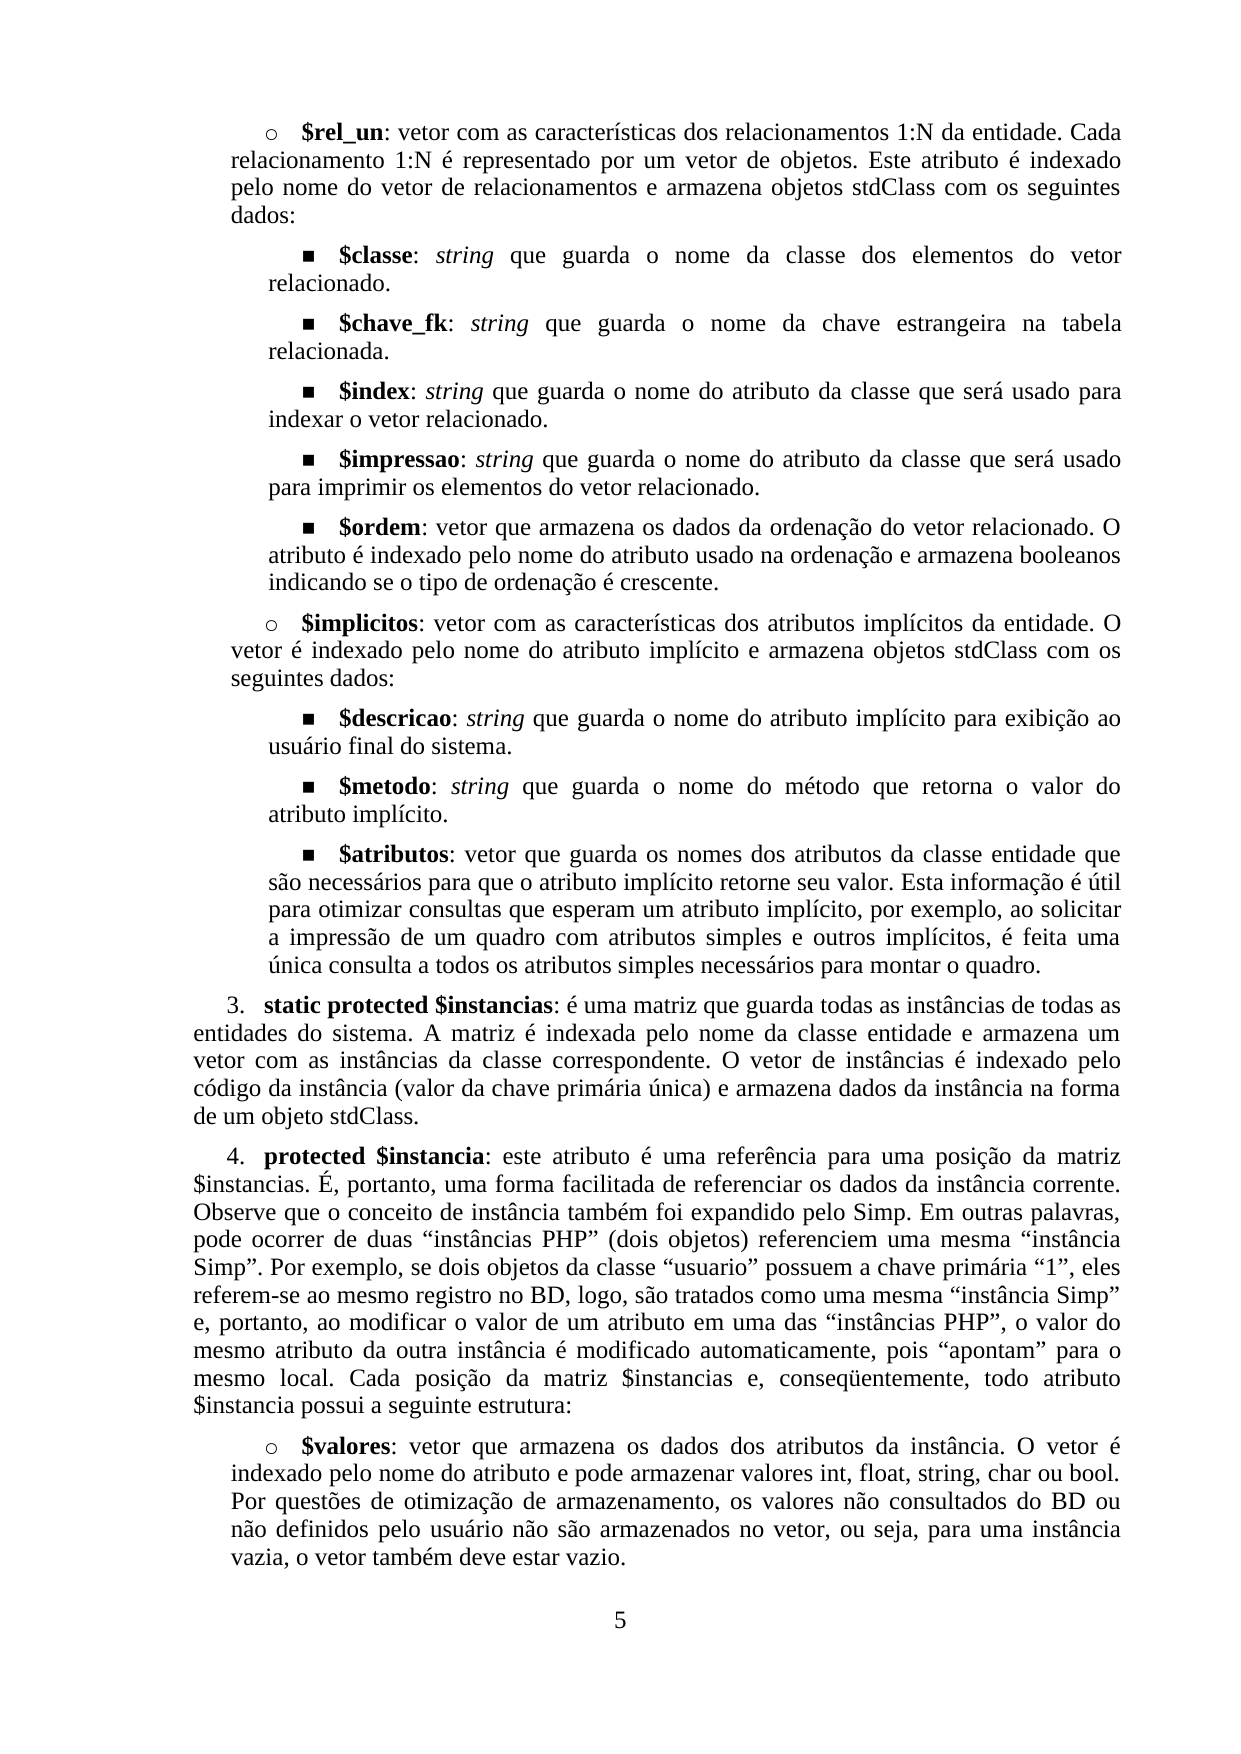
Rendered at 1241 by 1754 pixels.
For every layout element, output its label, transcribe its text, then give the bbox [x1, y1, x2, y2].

list $metodo: string que guarda o nome do método que retorna o valor do atributo implícito. [231, 772, 1122, 828]
list $atributos: vetor que guarda os nomes dos atributos da classe entidade que são necessários para que o atributo implícito retorne seu valor. Esta informação é útil para otimizar consultas que esperam um atributo implícito, por exemplo, ao solicitar a impressão de um quadro com atributos simples e outros implícitos, é feita uma única consulta a todos os atributos simples necessários para montar o quadro. [231, 840, 1122, 979]
list static protected $instancias: é uma matriz que guarda todas as instâncias de todas as entidades do sistema. A matriz é indexada pelo nome da classe entidade e armazena um vetor com as instâncias da classe correspondente. O vetor de instâncias é indexado pelo código da instância (valor da chave primária única) e armazena dados da instância na forma de um objeto stdClass. [156, 991, 1122, 1130]
list protected $instancia: este atributo é uma referência para uma posição da matriz $instancias. É, portanto, uma forma facilitada de referenciar os dados da instância corrente. Observe que o conceito de instância também foi expandido pelo Simp. Em outras palavras, pode ocorrer de duas “instâncias PHP” (dois objetos) referenciem uma mesma “instância Simp”. Por exemplo, se dois objetos da classe “usuario” possuem a chave primária “1”, eles referem-se ao mesmo registro no BD, logo, são tratados como uma mesma “instância Simp” e, portanto, ao modificar o valor de um atributo em uma das “instâncias PHP”, o valor do mesmo atributo da outra instância é modificado automaticamente, pois “apontam” para o mesmo local. Cada posição da matriz $instancias e, conseqüentemente, todo atributo $instancia possui a seguinte estrutura: [156, 1142, 1122, 1419]
list $impressao: string que guarda o nome do atributo da classe que será usado para imprimir os elementos do vetor relacionado. [231, 445, 1122, 501]
list $descricao: string que guarda o nome do atributo implícito para exibição ao usuário final do sistema. [231, 704, 1122, 760]
list $rel_un: vetor com as características dos relacionamentos 1:N da entidade. Cada relacionamento 1:N é representado por um vetor de objetos. Este atributo é indexado pelo nome do vetor de relacionamentos e armazena objetos stdClass com os seguintes dados: [193, 118, 1122, 229]
list $valores: vetor que armazena os dados dos atributos da instância. O vetor é indexado pelo nome do atributo e pode armazenar valores int, float, string, char ou bool. Por questões de otimização de armazenamento, os valores não consultados do BD ou não definidos pelo usuário não são armazenados no vetor, ou seja, para uma instância vazia, o vetor também deve estar vazio. [193, 1432, 1122, 1570]
list $classe: string que guarda o nome da classe dos elementos do vetor relacionado. [231, 241, 1122, 297]
list $implicitos: vetor com as características dos atributos implícitos da entidade. O vetor é indexado pelo nome do atributo implícito e armazena objetos stdClass com os seguintes dados: [193, 609, 1122, 692]
list $ordem: vetor que armazena os dados da ordenação do vetor relacionado. O atributo é indexado pelo nome do atributo usado na ordenação e armazena booleanos indicando se o tipo de ordenação é crescente. [231, 513, 1122, 596]
list $index: string que guarda o nome do atributo da classe que será usado para indexar o vetor relacionado. [231, 377, 1122, 433]
list $chave_fk: string que guarda o nome da chave estrangeira na tabela relacionada. [231, 309, 1122, 365]
